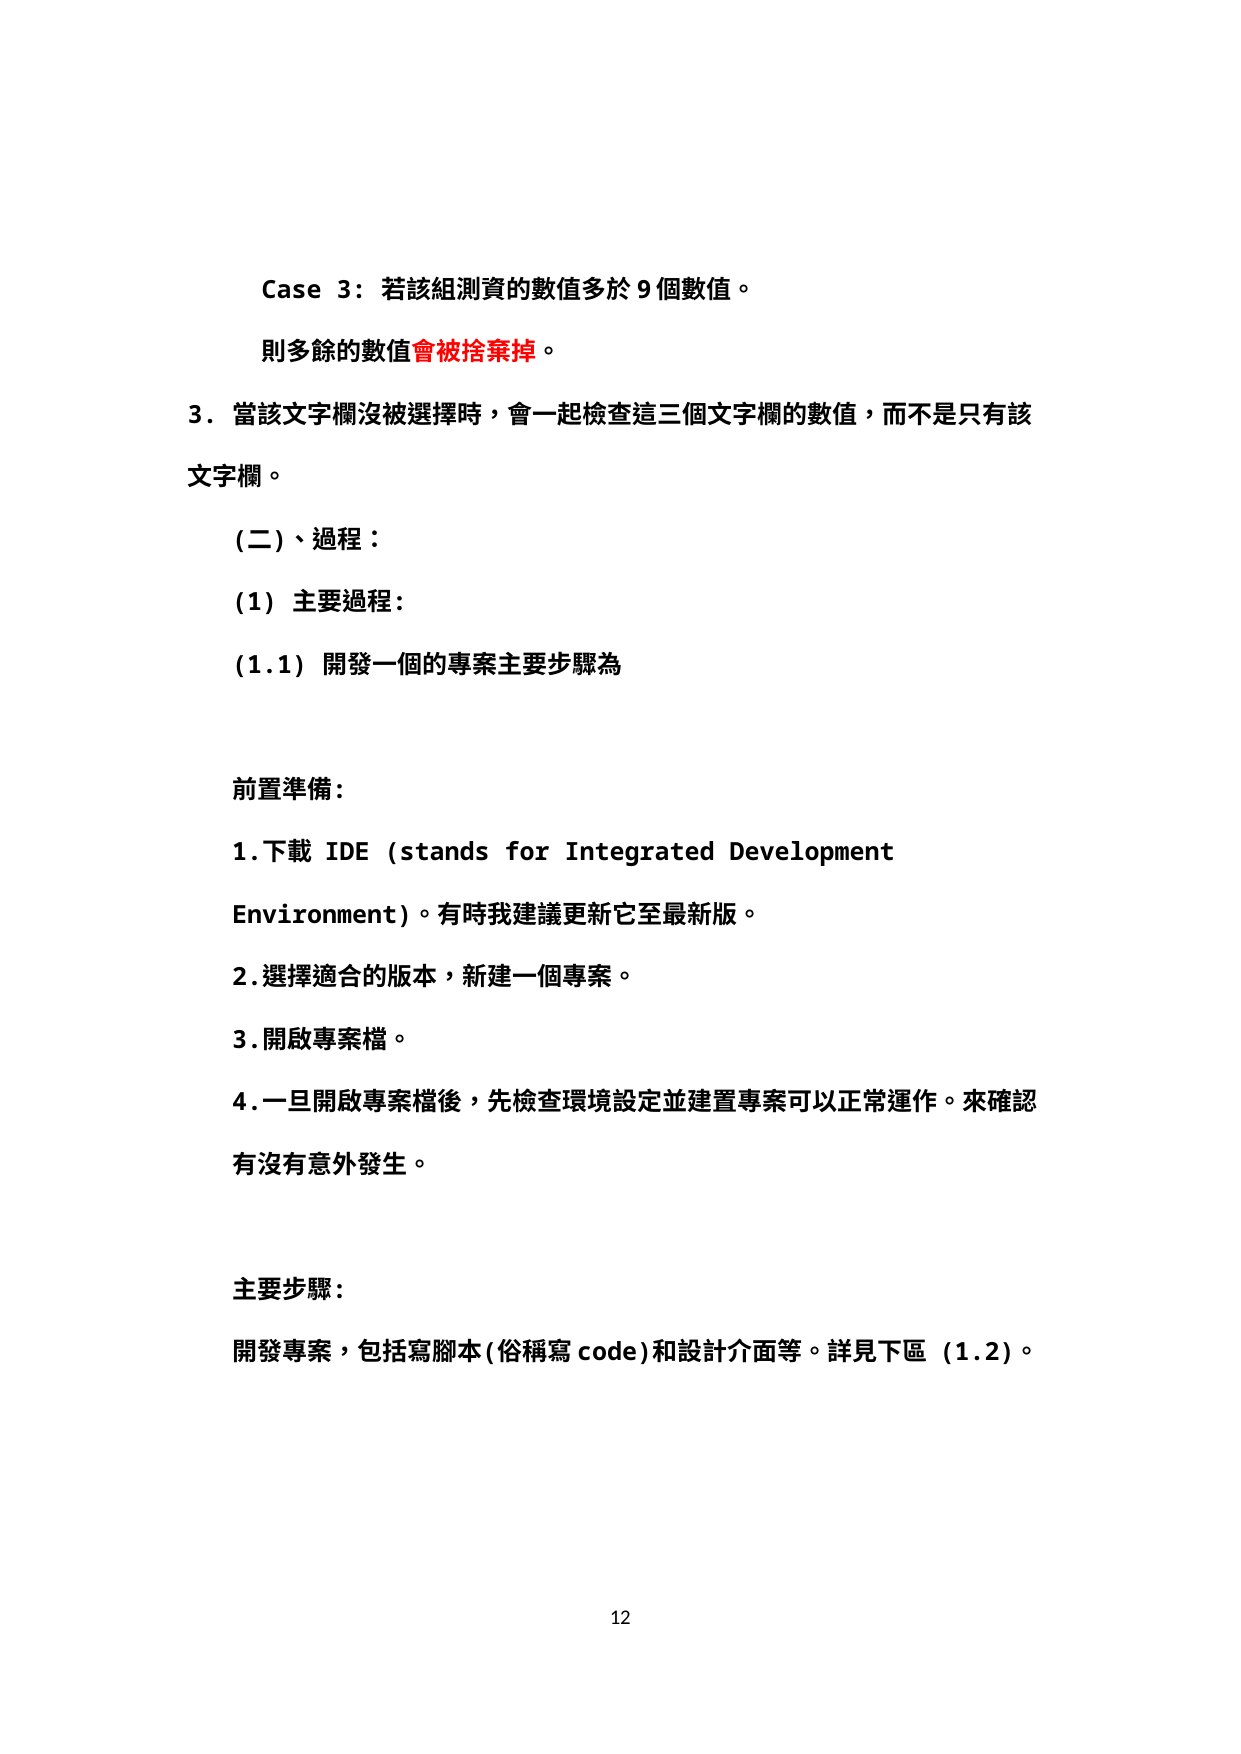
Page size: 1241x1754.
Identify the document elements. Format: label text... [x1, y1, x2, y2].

text 前置準備: [232, 746, 1053, 808]
text 3. 當該文字欄沒被選擇時，會一起檢查這三個文字欄的數值，而不是只有該文字欄。 [187, 371, 1053, 496]
text 則多餘的數值會被捨棄掉。 [187, 308, 1053, 371]
text Case 3: 若該組測資的數值多於9個數值。 [187, 246, 1053, 308]
text 開發專案，包括寫腳本(俗稱寫code)和設計介面等。詳見下區 (1.2)。 [232, 1308, 1053, 1371]
text (二)、過程： [232, 496, 1053, 558]
text 1.下載 IDE (stands for Integrated Development Environment)。有時我建議更新它至最新版。 [232, 808, 1053, 933]
text 3.開啟專案檔。 [232, 996, 1053, 1058]
text (1) 主要過程: [232, 558, 1053, 621]
text (1.1) 開發一個的專案主要步驟為 [232, 621, 1053, 683]
text 4.一旦開啟專案檔後，先檢查環境設定並建置專案可以正常運作。來確認有沒有意外發生。 [232, 1058, 1053, 1183]
text 主要步驟: [232, 1246, 1053, 1308]
text 2.選擇適合的版本，新建一個專案。 [232, 933, 1053, 996]
